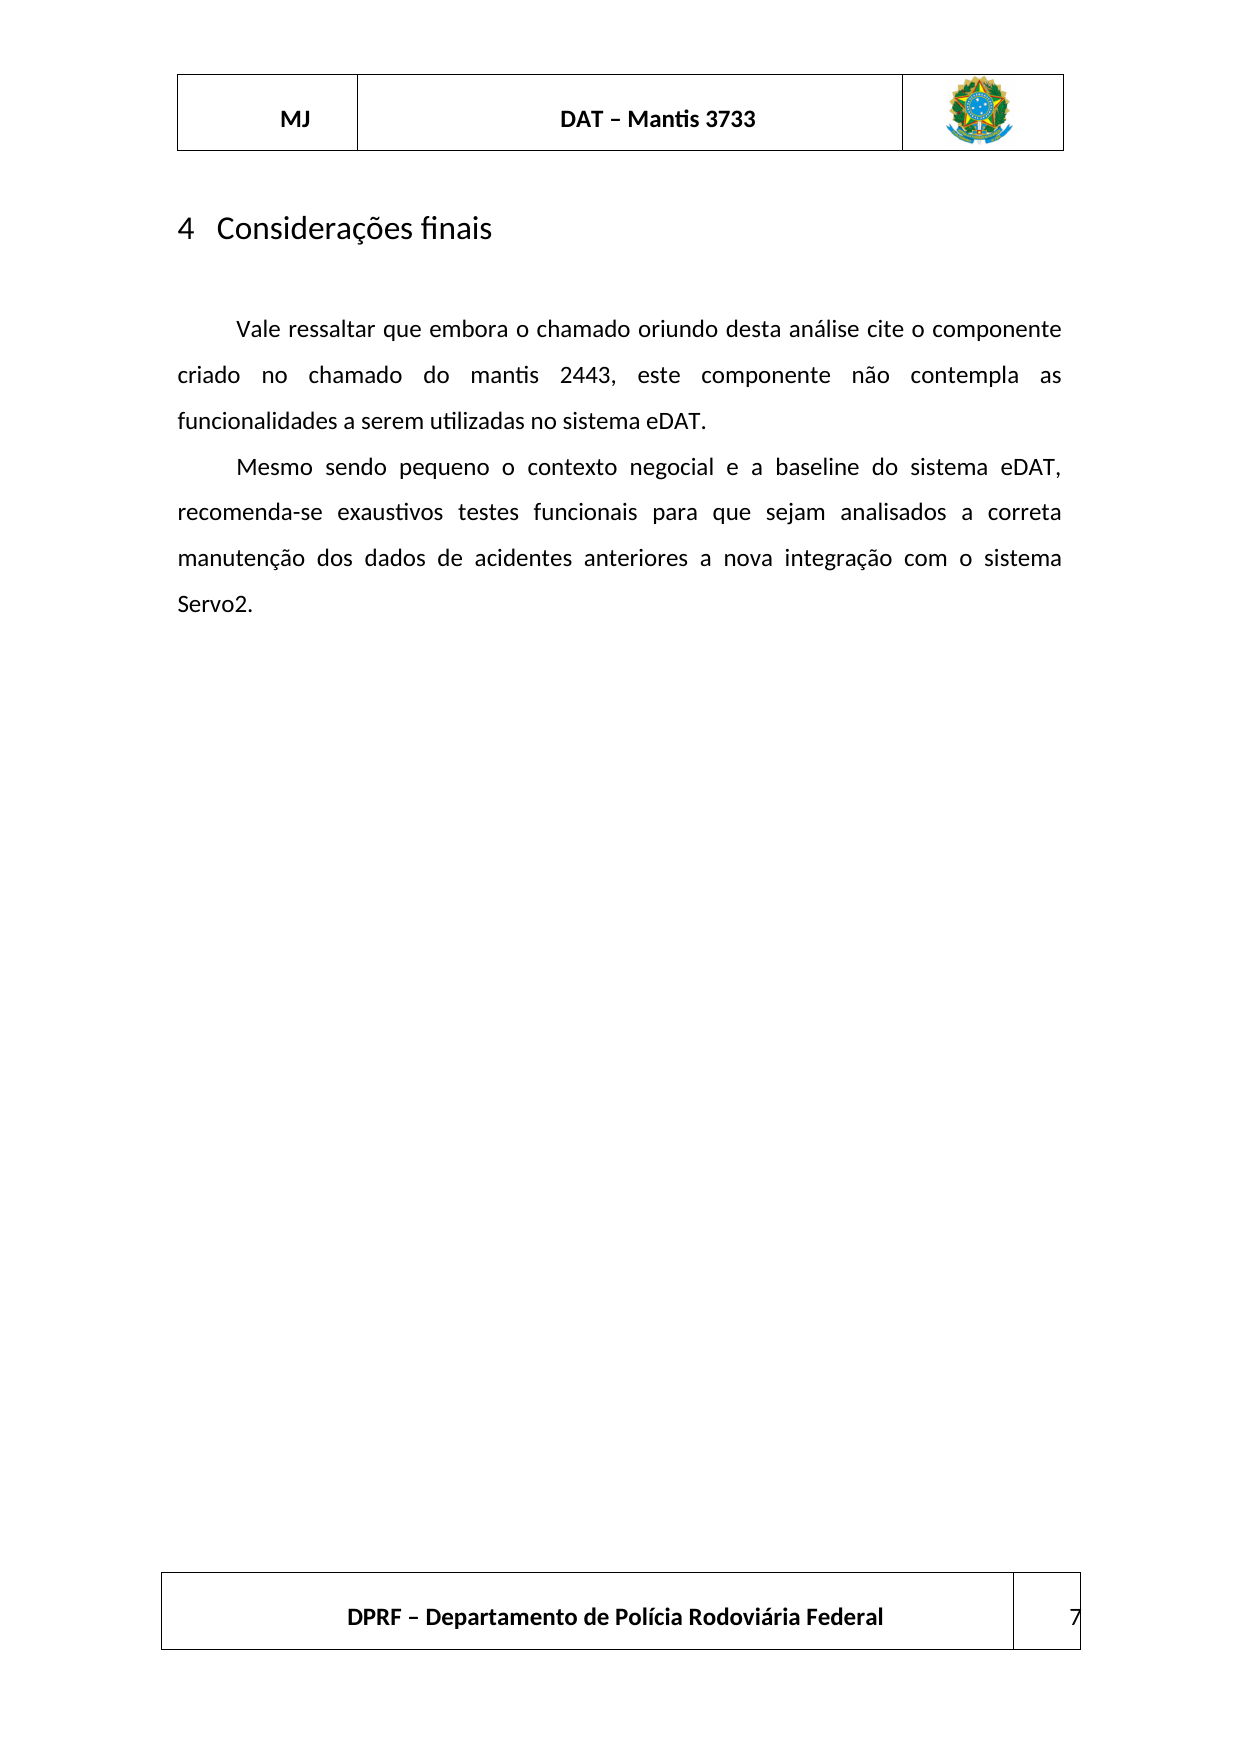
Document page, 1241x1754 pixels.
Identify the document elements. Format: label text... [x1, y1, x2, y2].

text Vale ressaltar que embora o chamado oriundo desta análise cite o componente criado no chamado do mantis 2443, este componente não contempla as funcionalidades a serem utilizadas no sistema eDAT. [177, 390, 1063, 435]
subtitle 4 Considerações finais [493, 207, 1063, 247]
picture [944, 75, 1020, 149]
text Mesmo sendo pequeno o contexto negocial e a baseline do sistema eDAT, recomenda-se exaustivos testes funcionais para que sejam analisados a correta manutenção dos dados de acidentes anteriores a nova integração com o sistema Servo2. [177, 573, 1063, 618]
text Mesmo sendo pequeno o contexto negocial e a baseline do sistema eDAT, recomenda-se exaustivos testes funcionais para que sejam analisados a correta manutenção dos dados de acidentes anteriores a nova integração com o sistema Servo2. [177, 527, 1063, 542]
text Vale ressaltar que embora o chamado oriundo desta análise cite o componente criado no chamado do mantis 2443, este componente não contempla as funcionalidades a serem utilizadas no sistema eDAT. [177, 313, 1063, 359]
text Mesmo sendo pequeno o contexto negocial e a baseline do sistema eDAT, recomenda-se exaustivos testes funcionais para que sejam analisados a correta manutenção dos dados de acidentes anteriores a nova integração com o sistema Servo2. [177, 451, 1063, 496]
